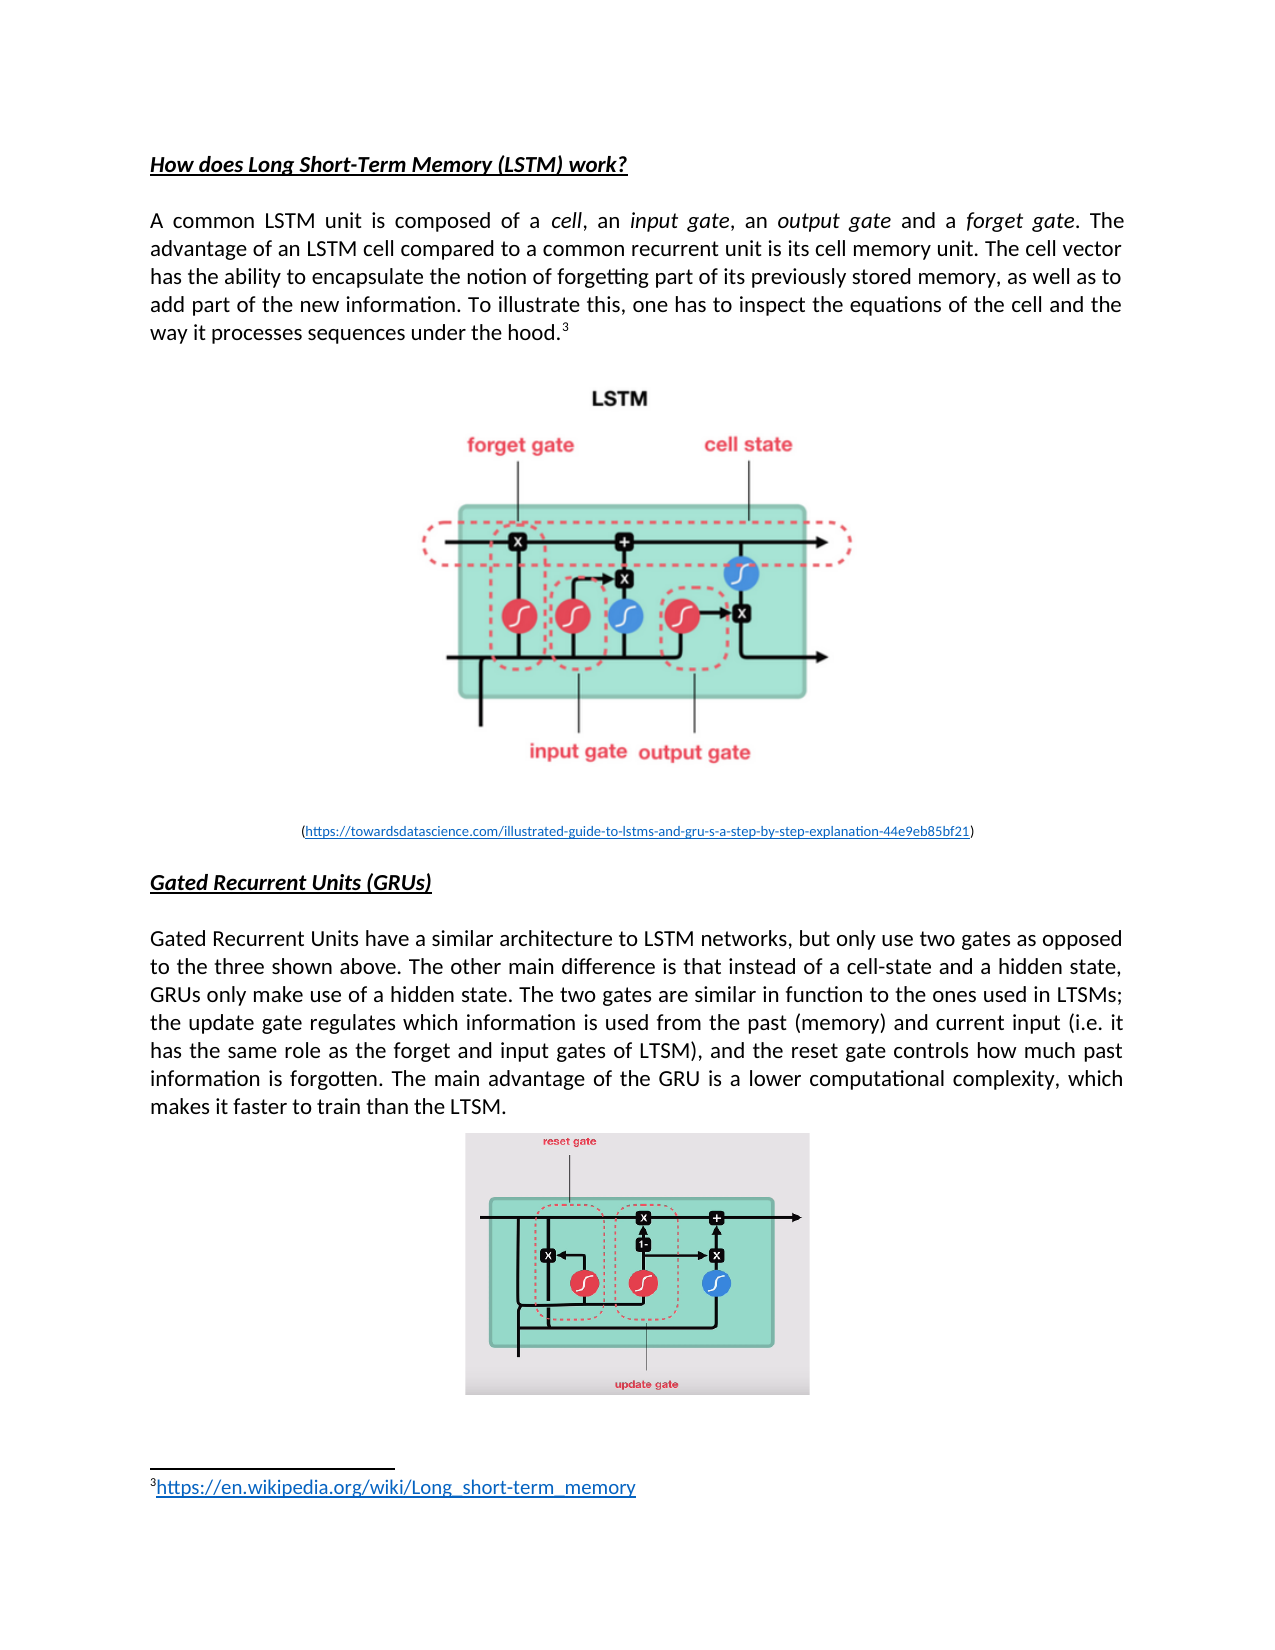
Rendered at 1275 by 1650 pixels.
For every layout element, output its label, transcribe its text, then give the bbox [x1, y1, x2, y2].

text Gated Recurrent Units have a similar architecture to LSTM networks, but only use two gates as opposed to the three shown above. The other main difference is that instead of a cell-state and a hidden state, GRUs only make use of a hidden state. The two gates are similar in function to the ones used in LTSMs; the update gate regulates which information is used from the past (memory) and current input (i.e. it has the same role as the forget and input gates of LTSM), and the reset gate controls how much past information is forgotten. The main advantage of the GRU is a lower computational complexity, which makes it faster to train than the LTSM. [150, 896, 1125, 1120]
text How does Long Short-Term Memory (LSTM) work? [150, 150, 1125, 178]
picture [465, 1133, 810, 1395]
text https://en.wikipedia.org/wiki/Long_short-term_memory [150, 1474, 1125, 1500]
text (https://towardsdatascience.com/illustrated-guide-to-lstms-and-gru-s-a-step-by-step-explanation-44e9eb85bf21) [150, 822, 1125, 840]
picture [399, 374, 876, 795]
text A common LSTM unit is composed of a cell, an input gate, an output gate and a forget gate. The advantage of an LSTM cell compared to a common recurrent unit is its cell memory unit. The cell vector has the ability to encapsulate the notion of forgetting part of its previously stored memory, as well as to add part of the new information. To illustrate this, one has to inspect the equations of the cell and the way it processes sequences under the hood. [150, 206, 1125, 346]
text Gated Recurrent Units (GRUs) [150, 868, 1125, 896]
